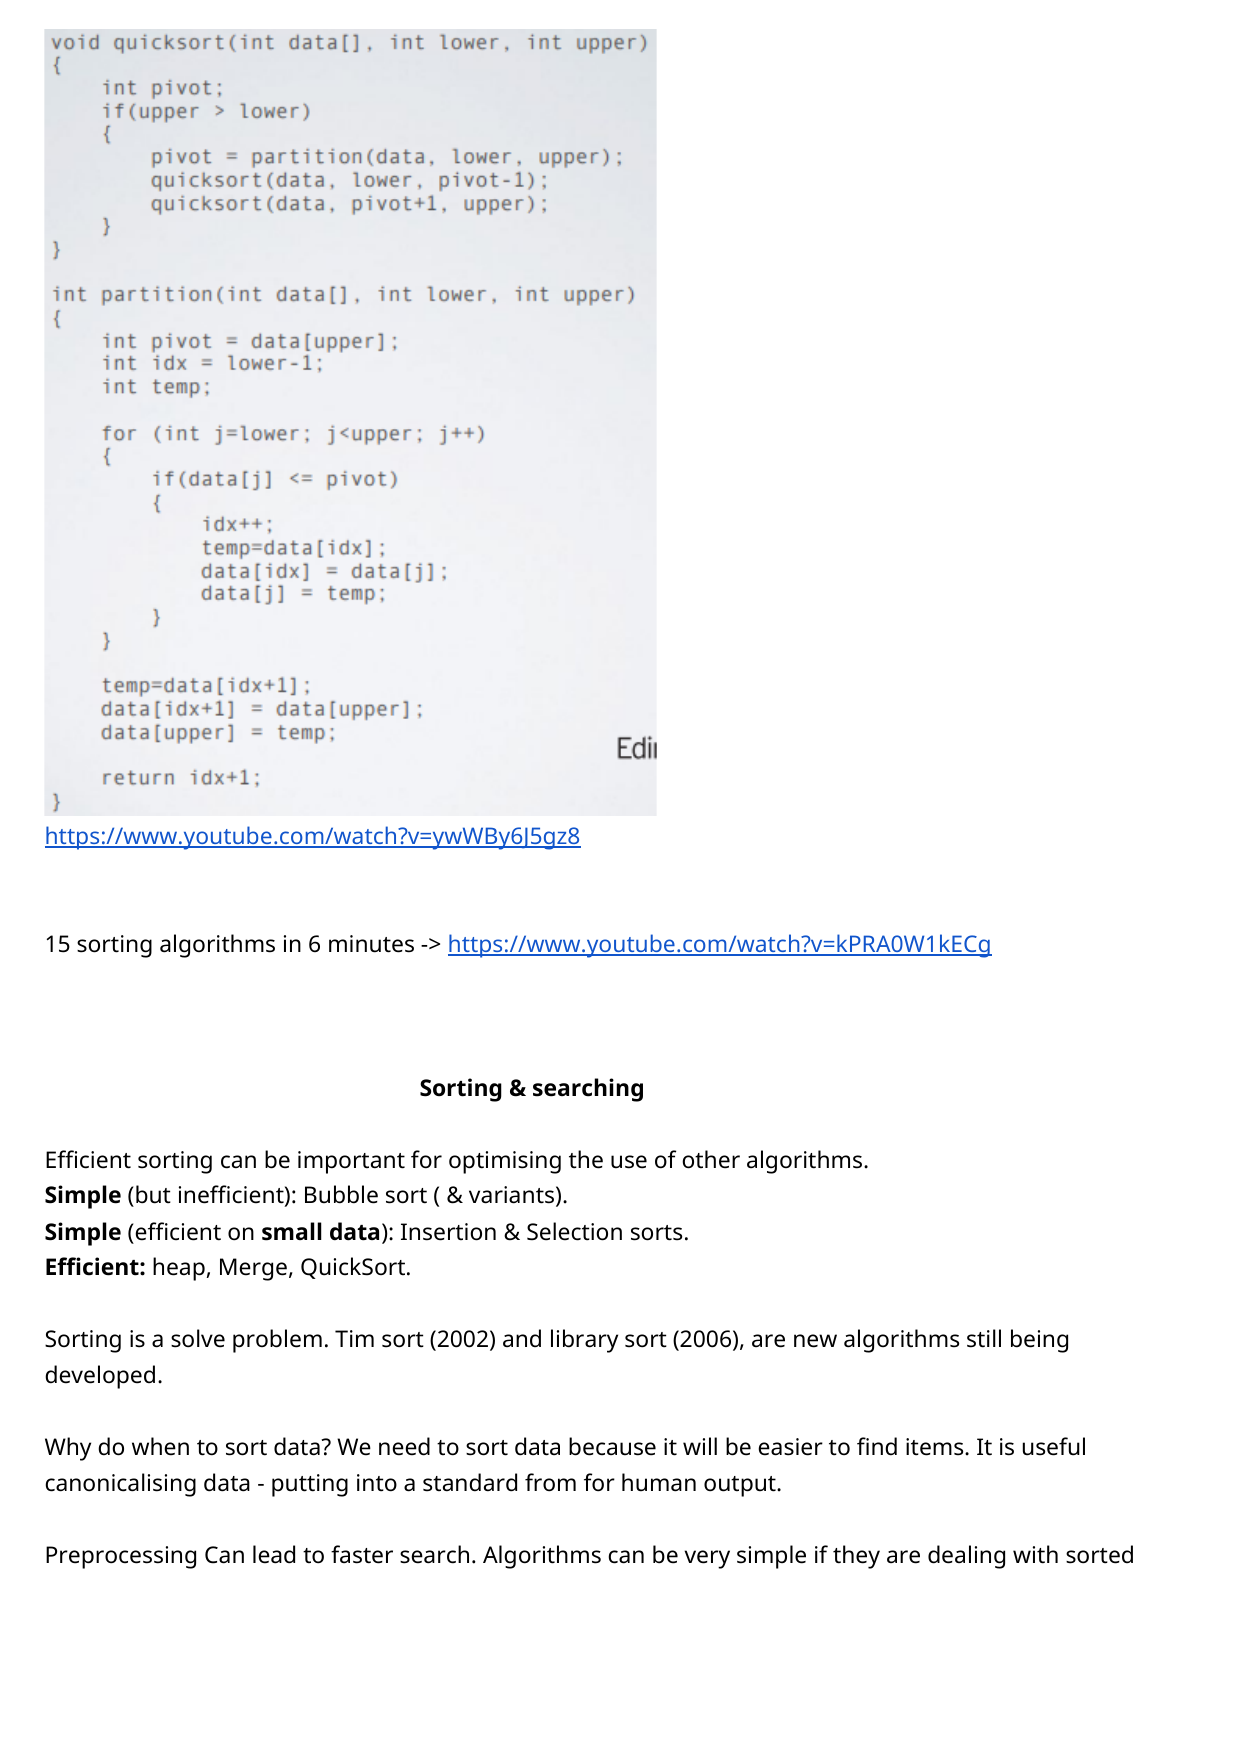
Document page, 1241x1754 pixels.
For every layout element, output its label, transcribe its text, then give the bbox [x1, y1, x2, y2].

text Sorting & searching [344, 1072, 1180, 1103]
text https://www.youtube.com/watch?v=ywWBy6J5gz8 [44, 820, 1180, 851]
text Simple (efficient on small data): Insertion & Selection sorts. [44, 1215, 1180, 1247]
text Why do when to sort data? We need to sort data because it will be easier to find items. It is useful canonicalising data - putting into a standard from for human output. [44, 1431, 1180, 1498]
text Simple (but inefficient): Bubble sort ( & variants). [44, 1179, 1180, 1211]
text Efficient: heap, Merge, QuickSort. [44, 1251, 1180, 1283]
text Efficient sorting can be important for optimising the use of other algorithms. [44, 1143, 1180, 1175]
text Sorting is a solve problem. Tim sort (2002) and library sort (2006), are new algorithms still being developed. [44, 1323, 1180, 1390]
picture [44, 29, 657, 816]
text 15 sorting algorithms in 6 minutes -> https://www.youtube.com/watch?v=kPRA0W1kECg [44, 928, 1180, 959]
text Preprocessing Can lead to faster search. Algorithms can be very simple if they are dealing with sorted [44, 1539, 1180, 1570]
